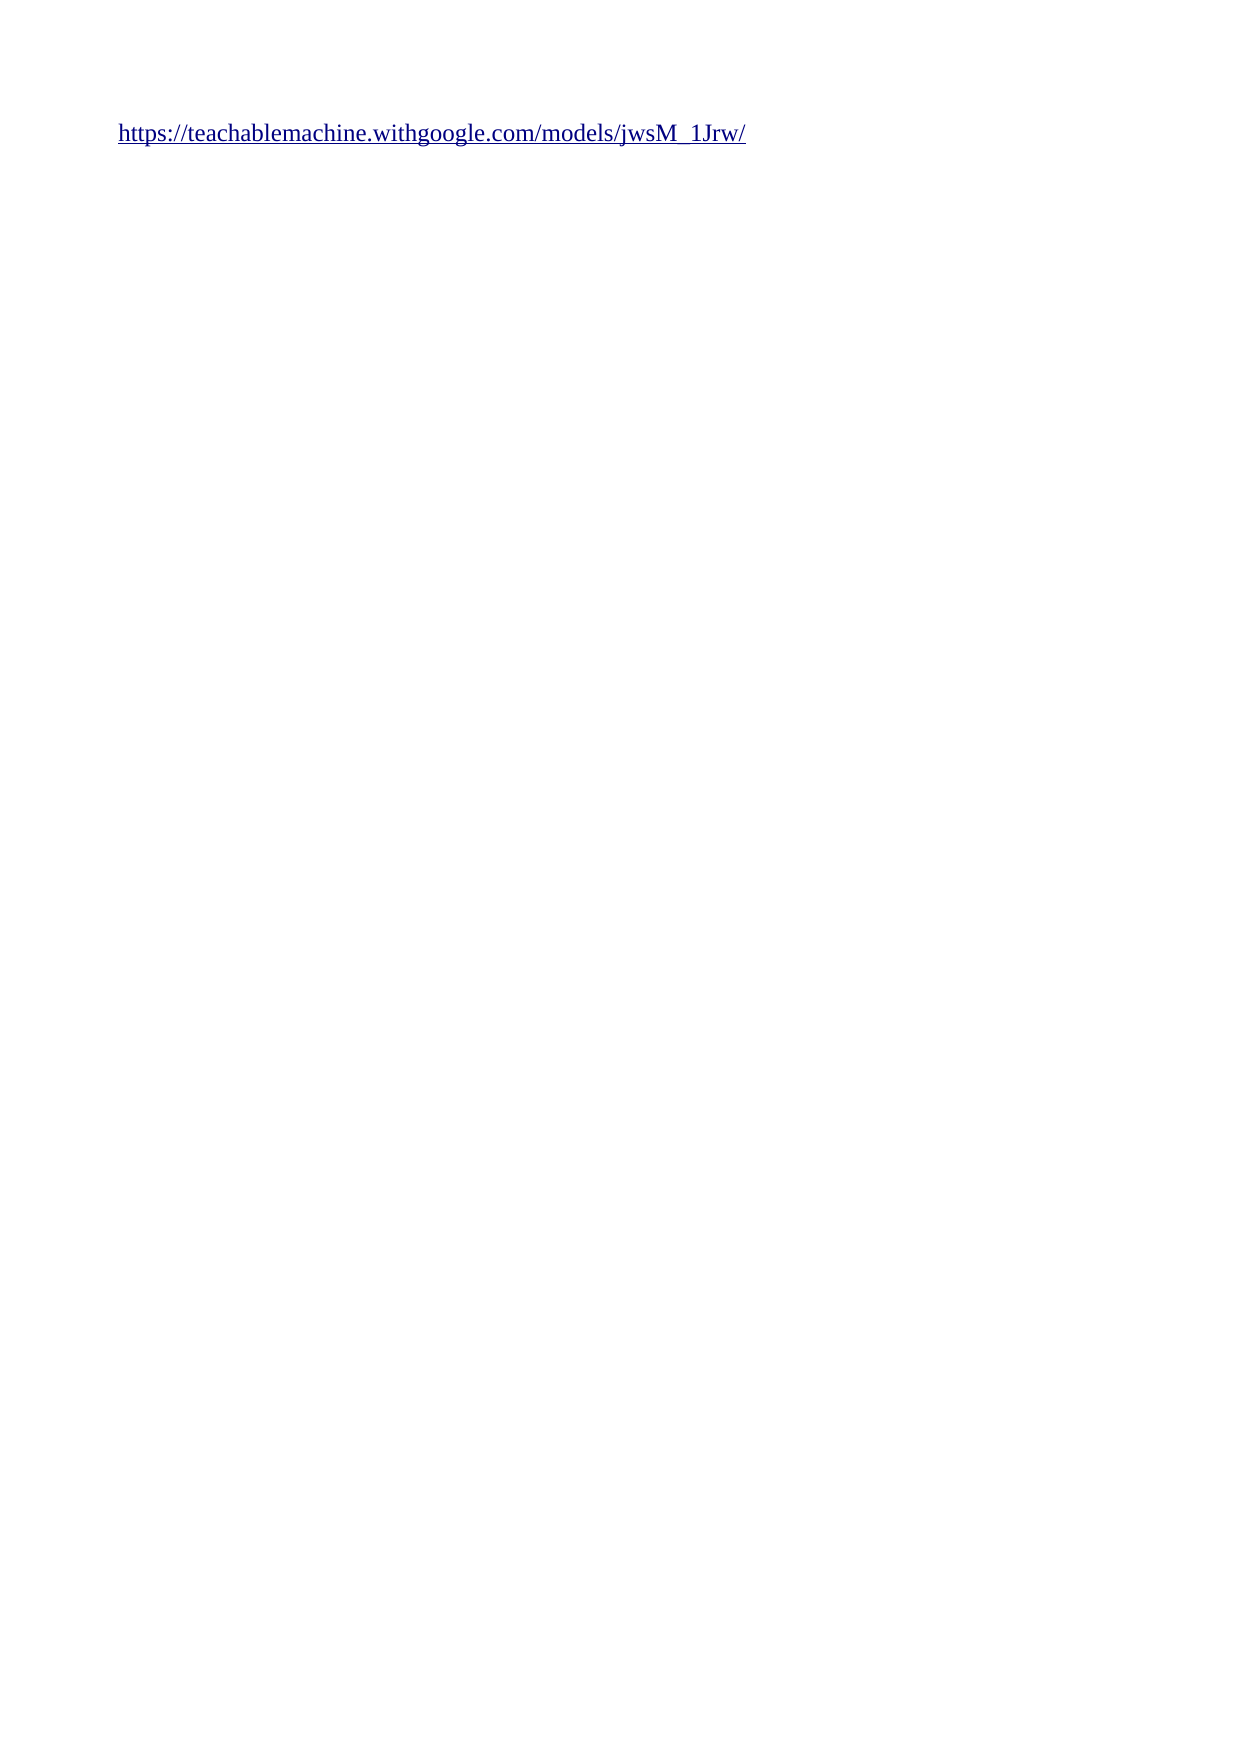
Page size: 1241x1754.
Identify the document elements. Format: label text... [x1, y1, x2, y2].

text https://teachablemachine.withgoogle.com/models/jwsM_1Jrw/ [118, 118, 1122, 147]
